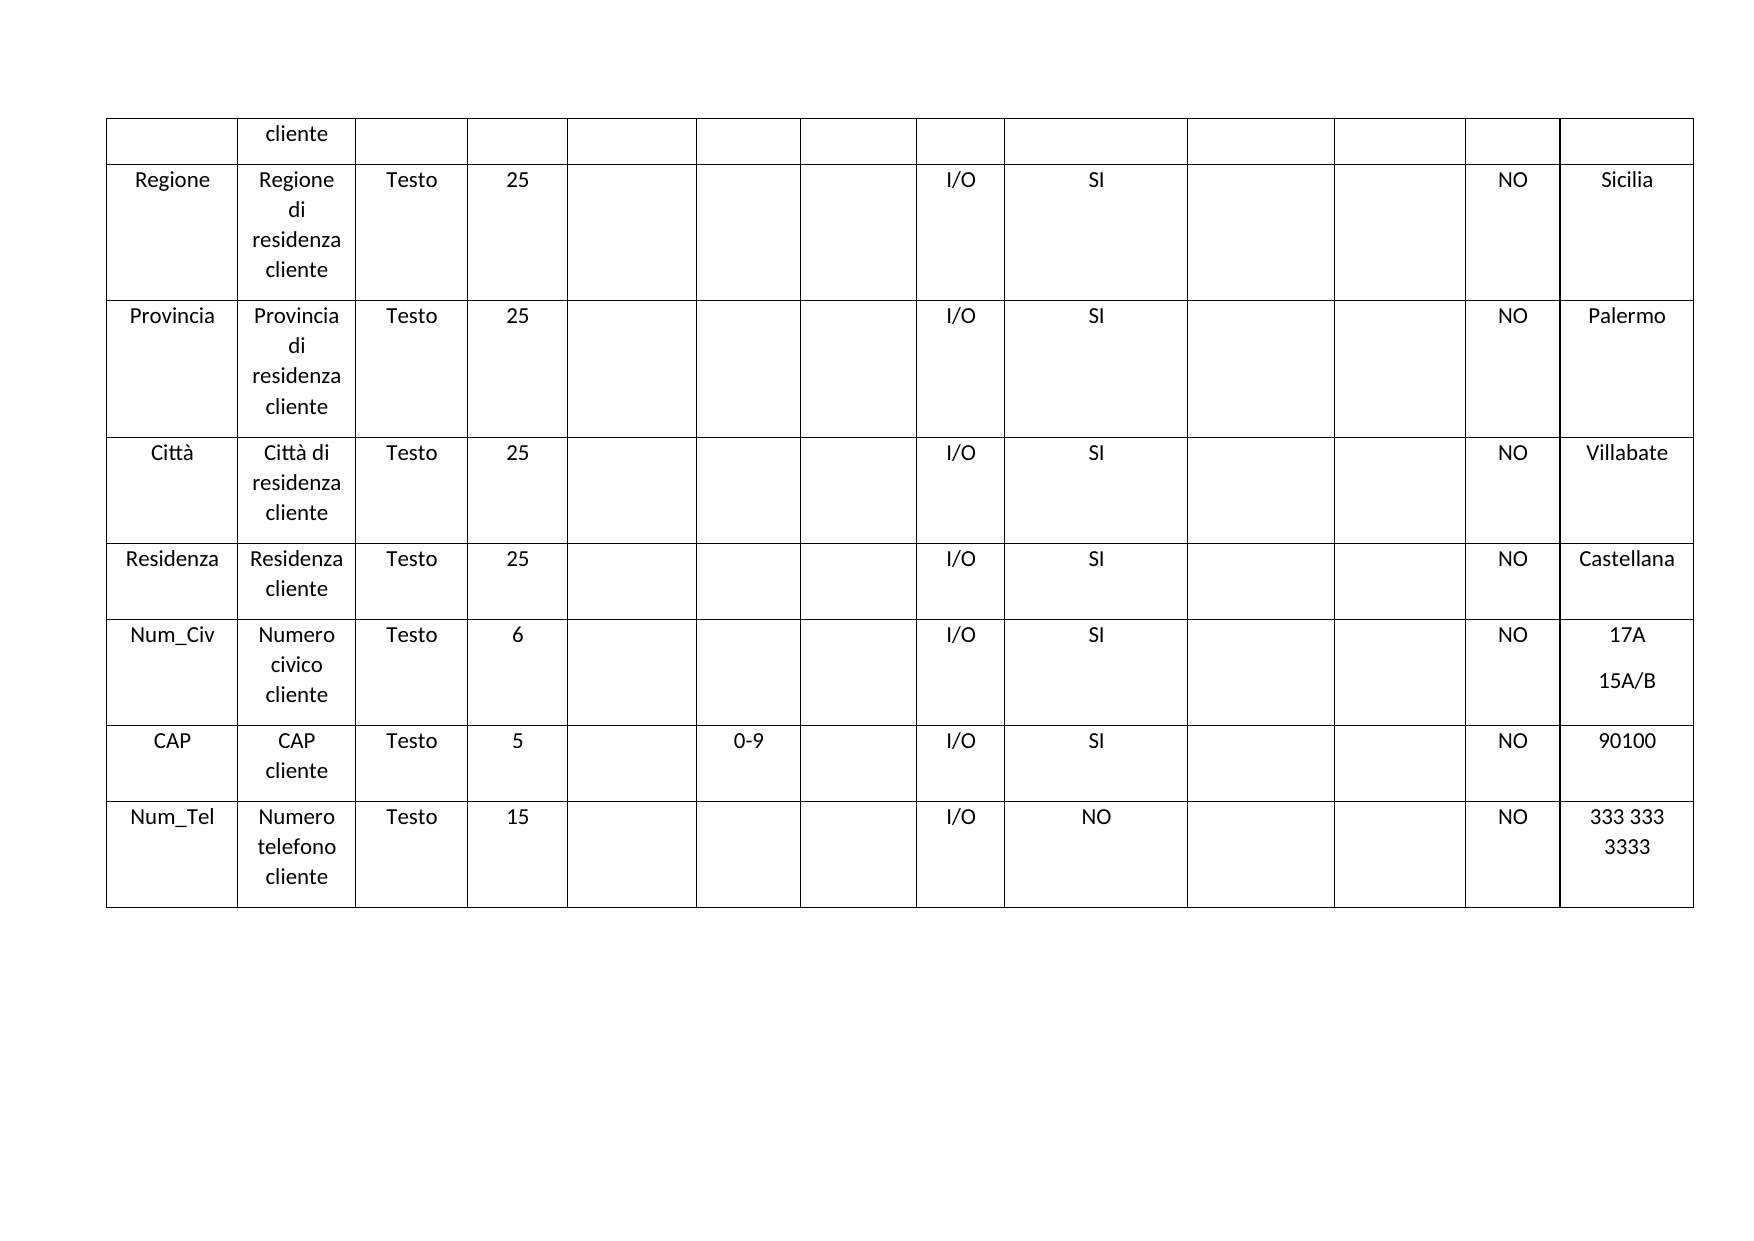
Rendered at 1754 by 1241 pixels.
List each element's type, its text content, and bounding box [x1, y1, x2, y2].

table_cell Regione di residenza cliente [238, 165, 355, 300]
table_cell [1335, 438, 1465, 543]
table_cell [801, 119, 916, 164]
table_cell NO [1466, 620, 1559, 725]
table_cell [107, 119, 237, 164]
table_cell [1005, 119, 1187, 164]
table_cell [801, 301, 916, 437]
table_cell [801, 438, 916, 543]
table_cell [801, 544, 916, 619]
table_cell Num_Tel [107, 802, 237, 907]
table_cell 17A 15A/B [1561, 620, 1693, 725]
table_cell [1466, 119, 1559, 164]
table_cell [1188, 620, 1334, 725]
table_cell [1335, 119, 1465, 164]
table_cell [801, 726, 916, 801]
table_cell Testo [356, 438, 467, 543]
table_cell [697, 438, 800, 543]
table_cell [1188, 438, 1334, 543]
table_cell CAP [107, 726, 237, 801]
table_cell 25 [468, 301, 567, 437]
table_cell 25 [468, 438, 567, 543]
table_cell Numero telefono cliente [238, 802, 355, 907]
table_cell Provincia [107, 301, 237, 437]
table_cell Testo [356, 544, 467, 619]
table_cell Provincia di residenza cliente [238, 301, 355, 437]
table_cell Città di residenza cliente [238, 438, 355, 543]
table_cell [697, 301, 800, 437]
table_cell [568, 802, 696, 907]
table_cell Sicilia [1561, 165, 1693, 300]
table_cell [568, 726, 696, 801]
table_cell NO [1466, 301, 1559, 437]
table_cell Residenza cliente [238, 544, 355, 619]
table_cell I/O [917, 301, 1004, 437]
table_cell 6 [468, 620, 567, 725]
table_cell Testo [356, 165, 467, 300]
table_cell CAP cliente [238, 726, 355, 801]
table_cell [697, 620, 800, 725]
table_cell [1335, 726, 1465, 801]
table_cell Testo [356, 301, 467, 437]
table_cell [1188, 119, 1334, 164]
table_cell [697, 544, 800, 619]
table_cell [1188, 544, 1334, 619]
table_cell Numero civico cliente [238, 620, 355, 725]
table_cell [568, 438, 696, 543]
table_cell [568, 620, 696, 725]
table_cell [568, 544, 696, 619]
table_cell [801, 802, 916, 907]
table_cell [697, 165, 800, 300]
table_cell [697, 802, 800, 907]
table_cell SI [1005, 301, 1187, 437]
table_cell [1561, 119, 1693, 164]
table_cell [568, 165, 696, 300]
table_cell [568, 119, 696, 164]
table_cell Castellana [1561, 544, 1693, 619]
table_cell [1335, 301, 1465, 437]
table_cell NO [1466, 544, 1559, 619]
table_cell NO [1466, 165, 1559, 300]
table_cell I/O [917, 438, 1004, 543]
table_cell [1188, 802, 1334, 907]
table_cell [1188, 301, 1334, 437]
table_cell cliente [238, 119, 355, 164]
table_cell 15 [468, 802, 567, 907]
table_cell Palermo [1561, 301, 1693, 437]
table_cell [468, 119, 567, 164]
table_cell Villabate [1561, 438, 1693, 543]
table_cell Testo [356, 620, 467, 725]
table_cell SI [1005, 620, 1187, 725]
table_cell SI [1005, 544, 1187, 619]
table_cell [1335, 165, 1465, 300]
table_cell Num_Civ [107, 620, 237, 725]
table_cell Testo [356, 802, 467, 907]
table_cell NO [1005, 802, 1187, 907]
table_cell I/O [917, 620, 1004, 725]
table_cell SI [1005, 438, 1187, 543]
table_cell [801, 165, 916, 300]
table_cell 333 333 3333 [1561, 802, 1693, 907]
table_cell I/O [917, 726, 1004, 801]
table_cell [1188, 165, 1334, 300]
table_cell Regione [107, 165, 237, 300]
table_cell SI [1005, 165, 1187, 300]
table_cell 25 [468, 544, 567, 619]
table_cell 90100 [1561, 726, 1693, 801]
table_cell NO [1466, 802, 1559, 907]
table_cell [1335, 544, 1465, 619]
table_cell [1335, 802, 1465, 907]
table_cell NO [1466, 438, 1559, 543]
table_cell Città [107, 438, 237, 543]
table_cell 25 [468, 165, 567, 300]
table_cell Testo [356, 726, 467, 801]
table_cell I/O [917, 544, 1004, 619]
table_cell [1188, 726, 1334, 801]
table_cell 0-9 [697, 726, 800, 801]
table_cell [697, 119, 800, 164]
table_cell [917, 119, 1004, 164]
table_cell Residenza [107, 544, 237, 619]
table_cell SI [1005, 726, 1187, 801]
table_cell [801, 620, 916, 725]
table_cell NO [1466, 726, 1559, 801]
table_cell 5 [468, 726, 567, 801]
table_cell [1335, 620, 1465, 725]
table_cell [568, 301, 696, 437]
table_cell I/O [917, 165, 1004, 300]
table_cell I/O [917, 802, 1004, 907]
table_cell [356, 119, 467, 164]
